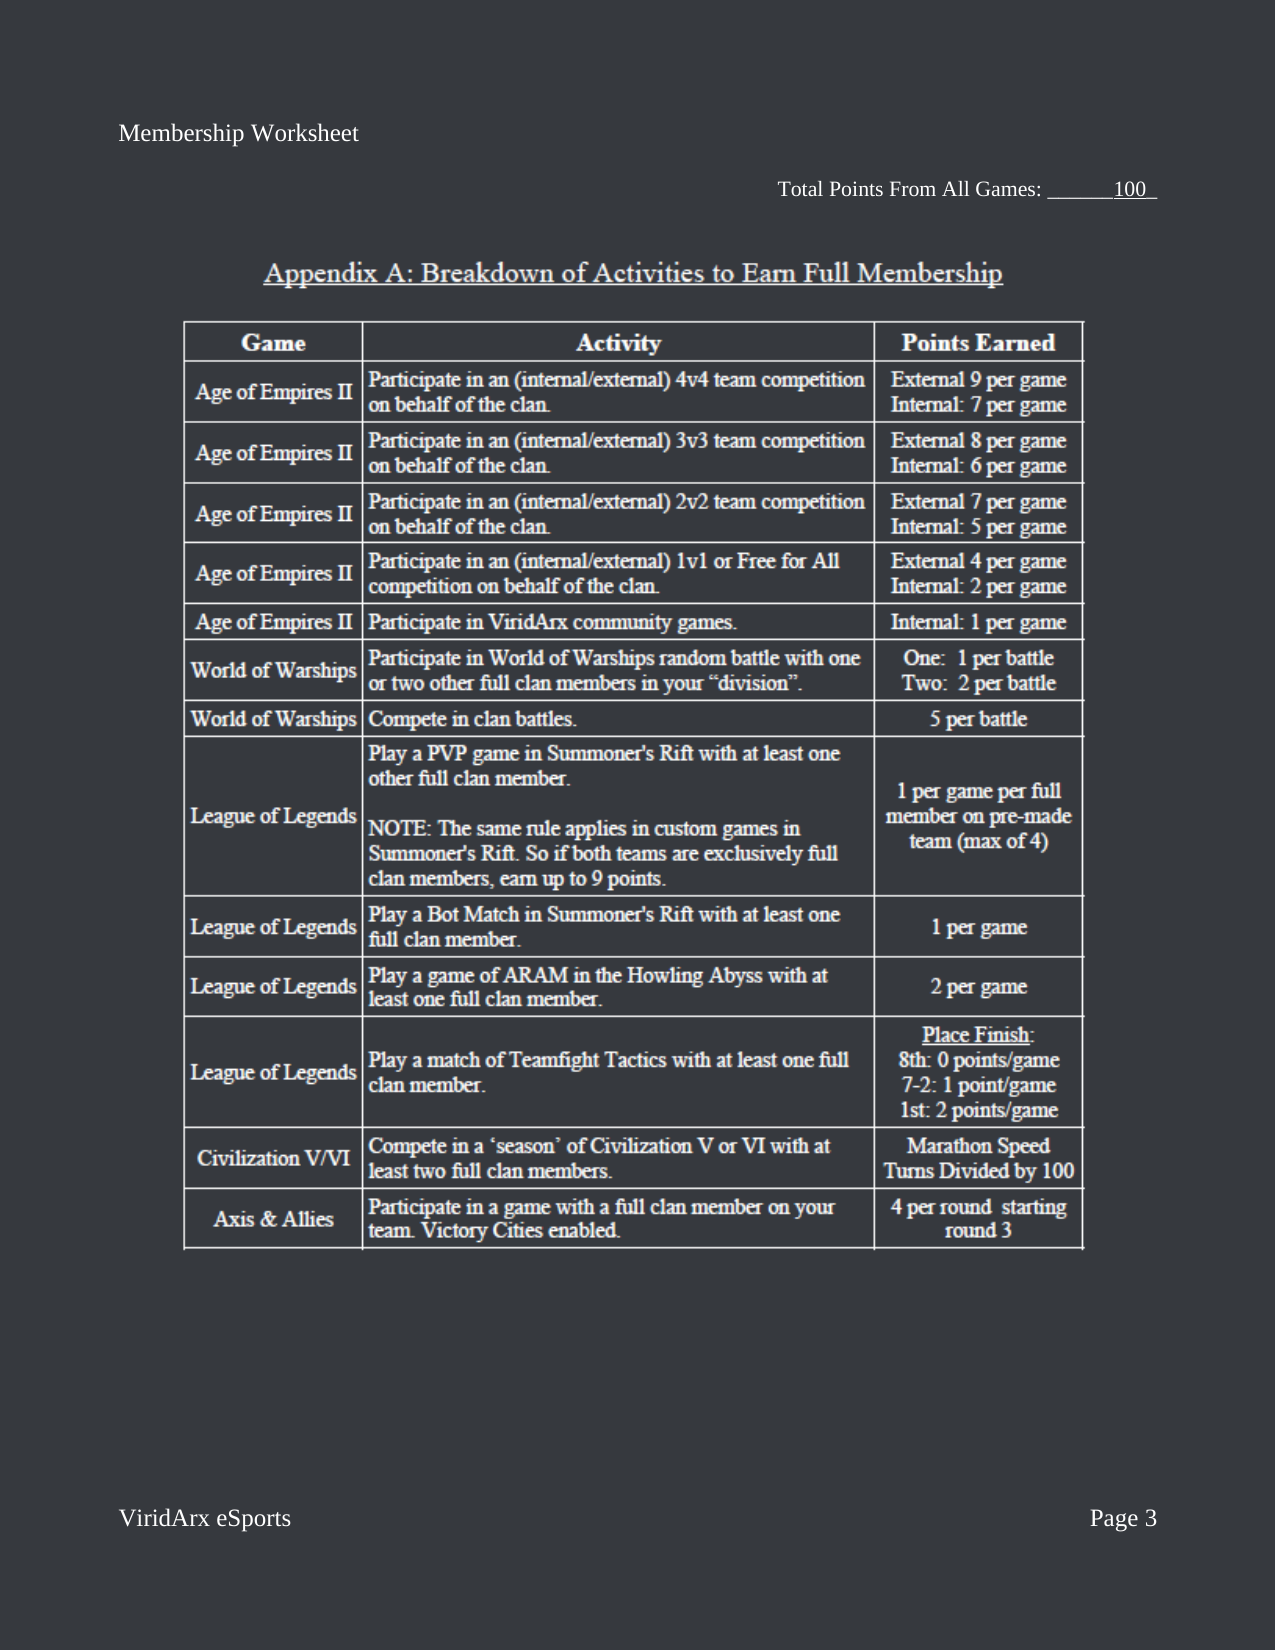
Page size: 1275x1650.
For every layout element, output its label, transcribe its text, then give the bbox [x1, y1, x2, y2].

text Total Points From All Games: ______100_ [118, 176, 1157, 202]
picture [168, 252, 1107, 1266]
